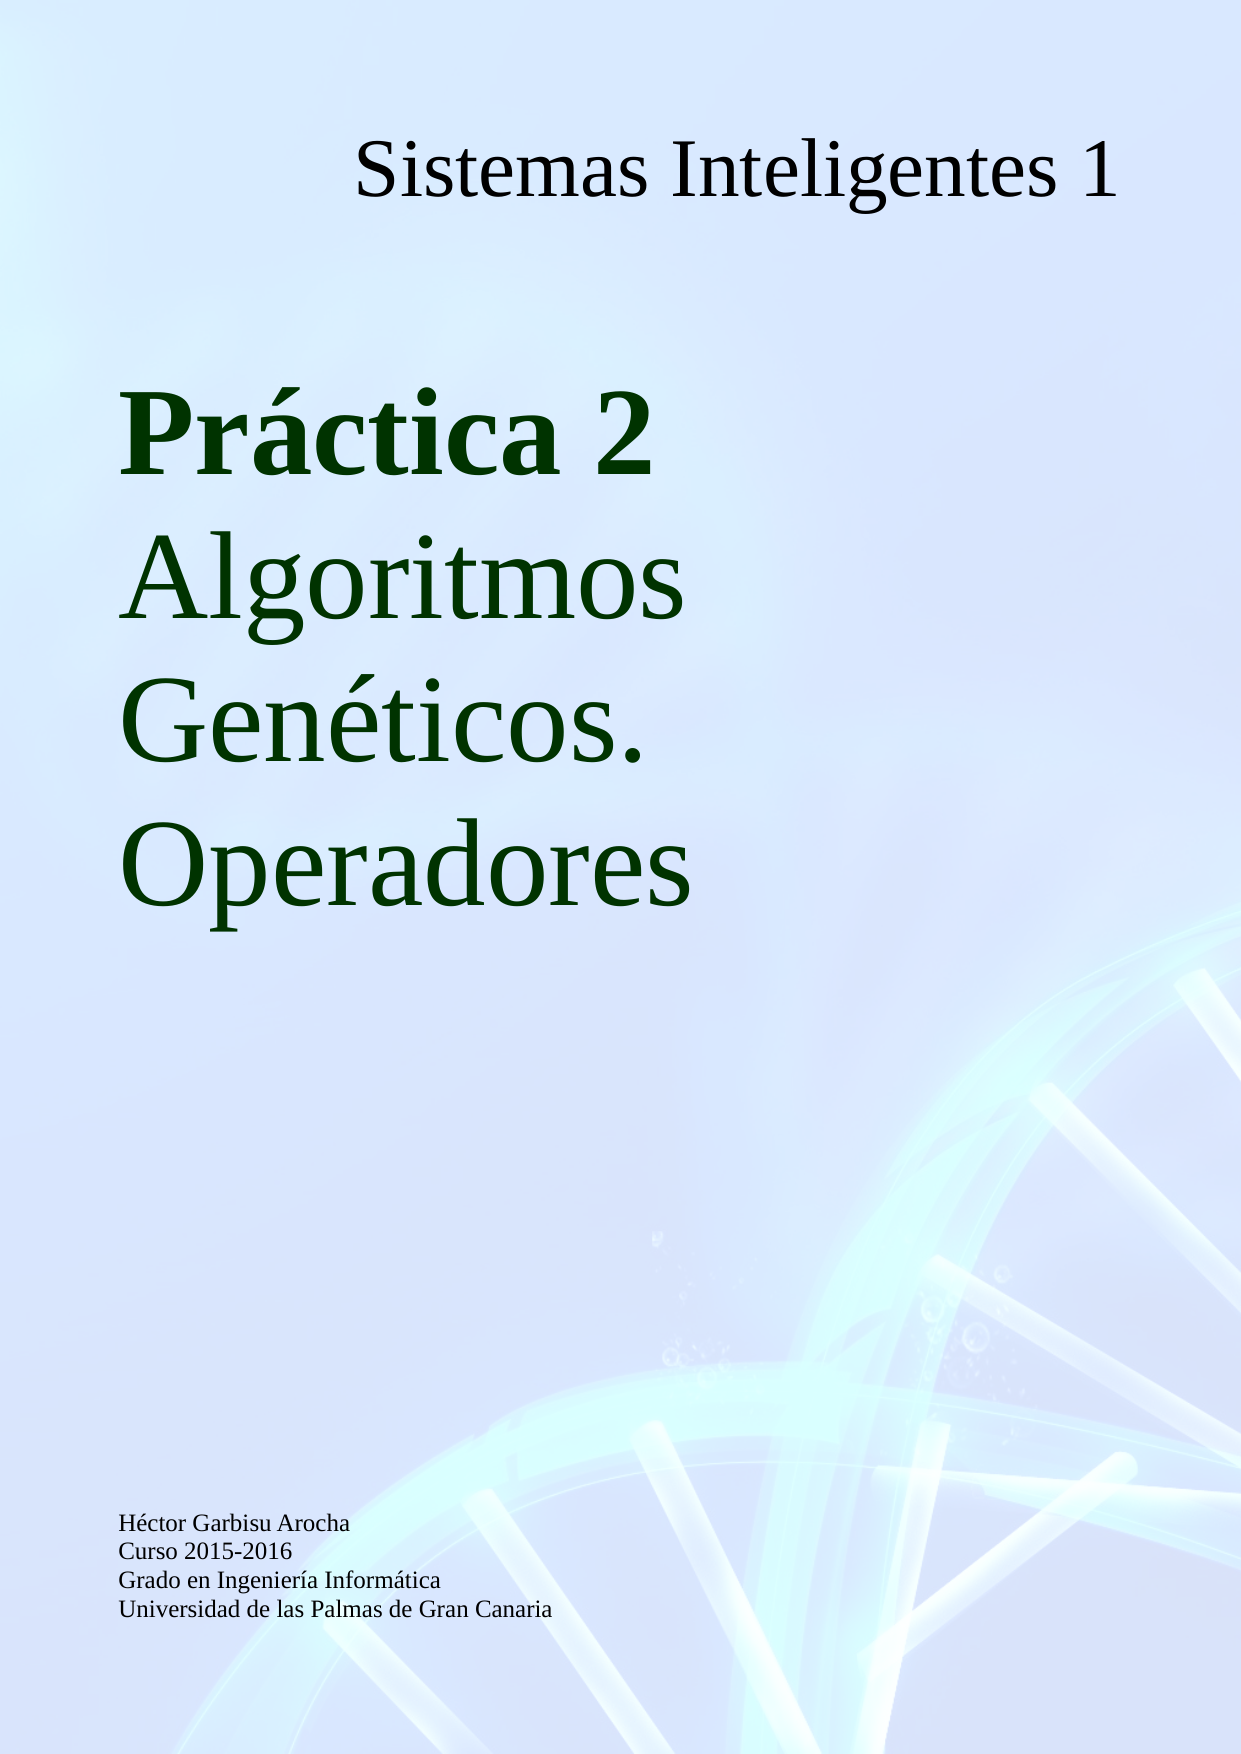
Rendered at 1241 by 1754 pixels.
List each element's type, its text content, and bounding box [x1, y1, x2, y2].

text Práctica 2 [118, 358, 1122, 501]
text Héctor Garbisu Arocha [118, 1508, 1122, 1536]
text Universidad de las Palmas de Gran Canaria [118, 1594, 1122, 1623]
text Algoritmos Genéticos. Operadores [118, 501, 1122, 933]
text Grado en Ingeniería Informática [118, 1565, 1122, 1594]
text Sistemas Inteligentes 1 [118, 118, 1122, 214]
text Curso 2015-2016 [118, 1536, 1122, 1565]
